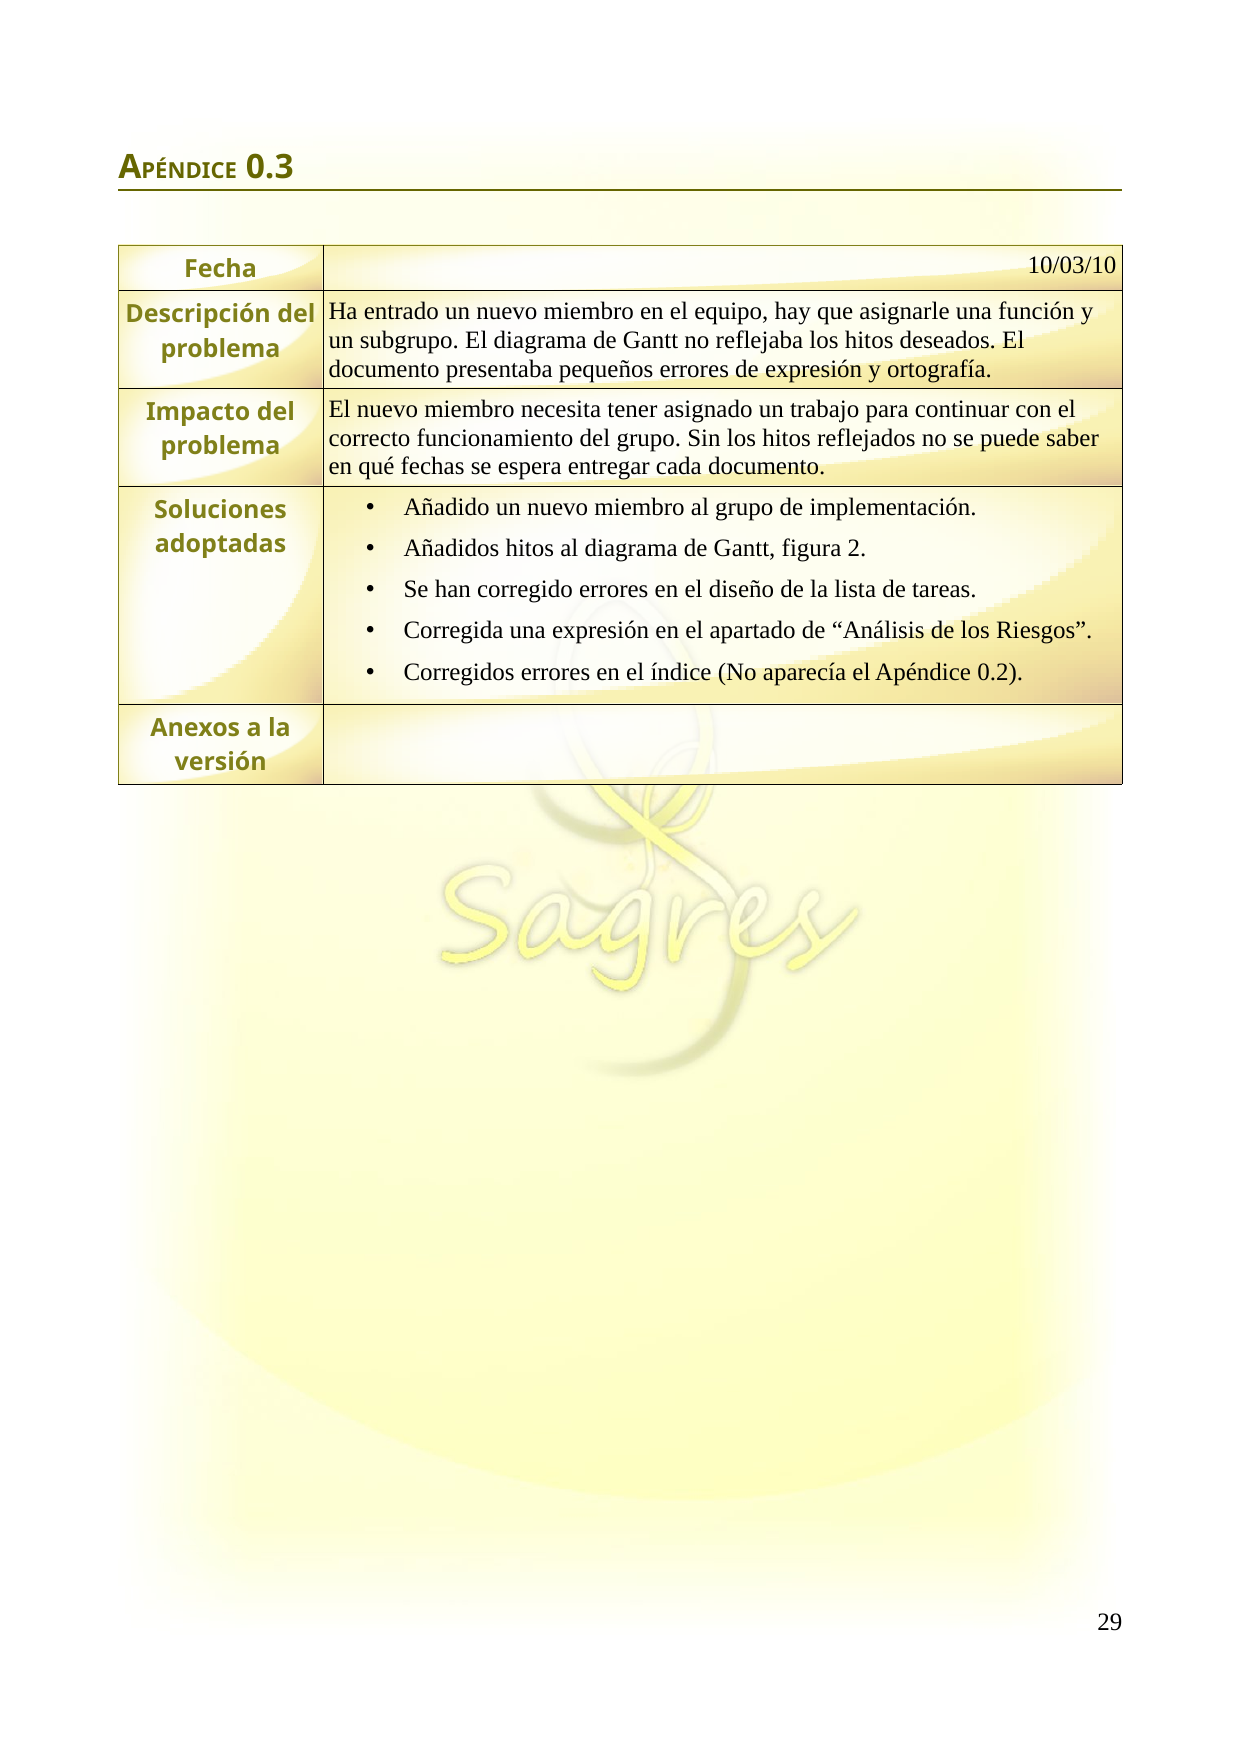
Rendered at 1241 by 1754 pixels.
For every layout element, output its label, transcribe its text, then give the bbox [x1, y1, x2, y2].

picture [118, 191, 1122, 245]
table_cell Anexos a la versión [119, 705, 323, 783]
table_header 10/03/10 [324, 246, 1122, 290]
table_cell El nuevo miembro necesita tener asignado un trabajo para continuar con el correcto funcionamiento del grupo. Sin los hitos reflejados no se puede saber en qué fechas se espera entregar cada documento. [324, 389, 1122, 486]
subtitle Apéndice 0.3 [118, 143, 1122, 189]
picture [118, 118, 1122, 143]
table_cell Impacto del problema [119, 389, 323, 486]
table_cell [324, 705, 1122, 783]
table_cell Ha entrado un nuevo miembro en el equipo, hay que asignarle una función y un subgrupo. El diagrama de Gantt no reflejaba los hitos deseados. El documento presentaba pequeños errores de expresión y ortografía. [324, 291, 1122, 388]
picture [118, 785, 1122, 1636]
table_cell Descripción del problema [119, 291, 323, 388]
table_cell Añadido un nuevo miembro al grupo de implementación. Añadidos hitos al diagrama de Gantt, figura 2. Se han corregido errores en el diseño de la lista de tareas. Corregida una expresión en el apartado de “Análisis de los Riesgos”. Corregidos errores en el índice (No aparecía el Apéndice 0.2). [324, 487, 1122, 704]
table_cell Soluciones adoptadas [119, 487, 323, 704]
table_header Fecha [119, 246, 323, 290]
